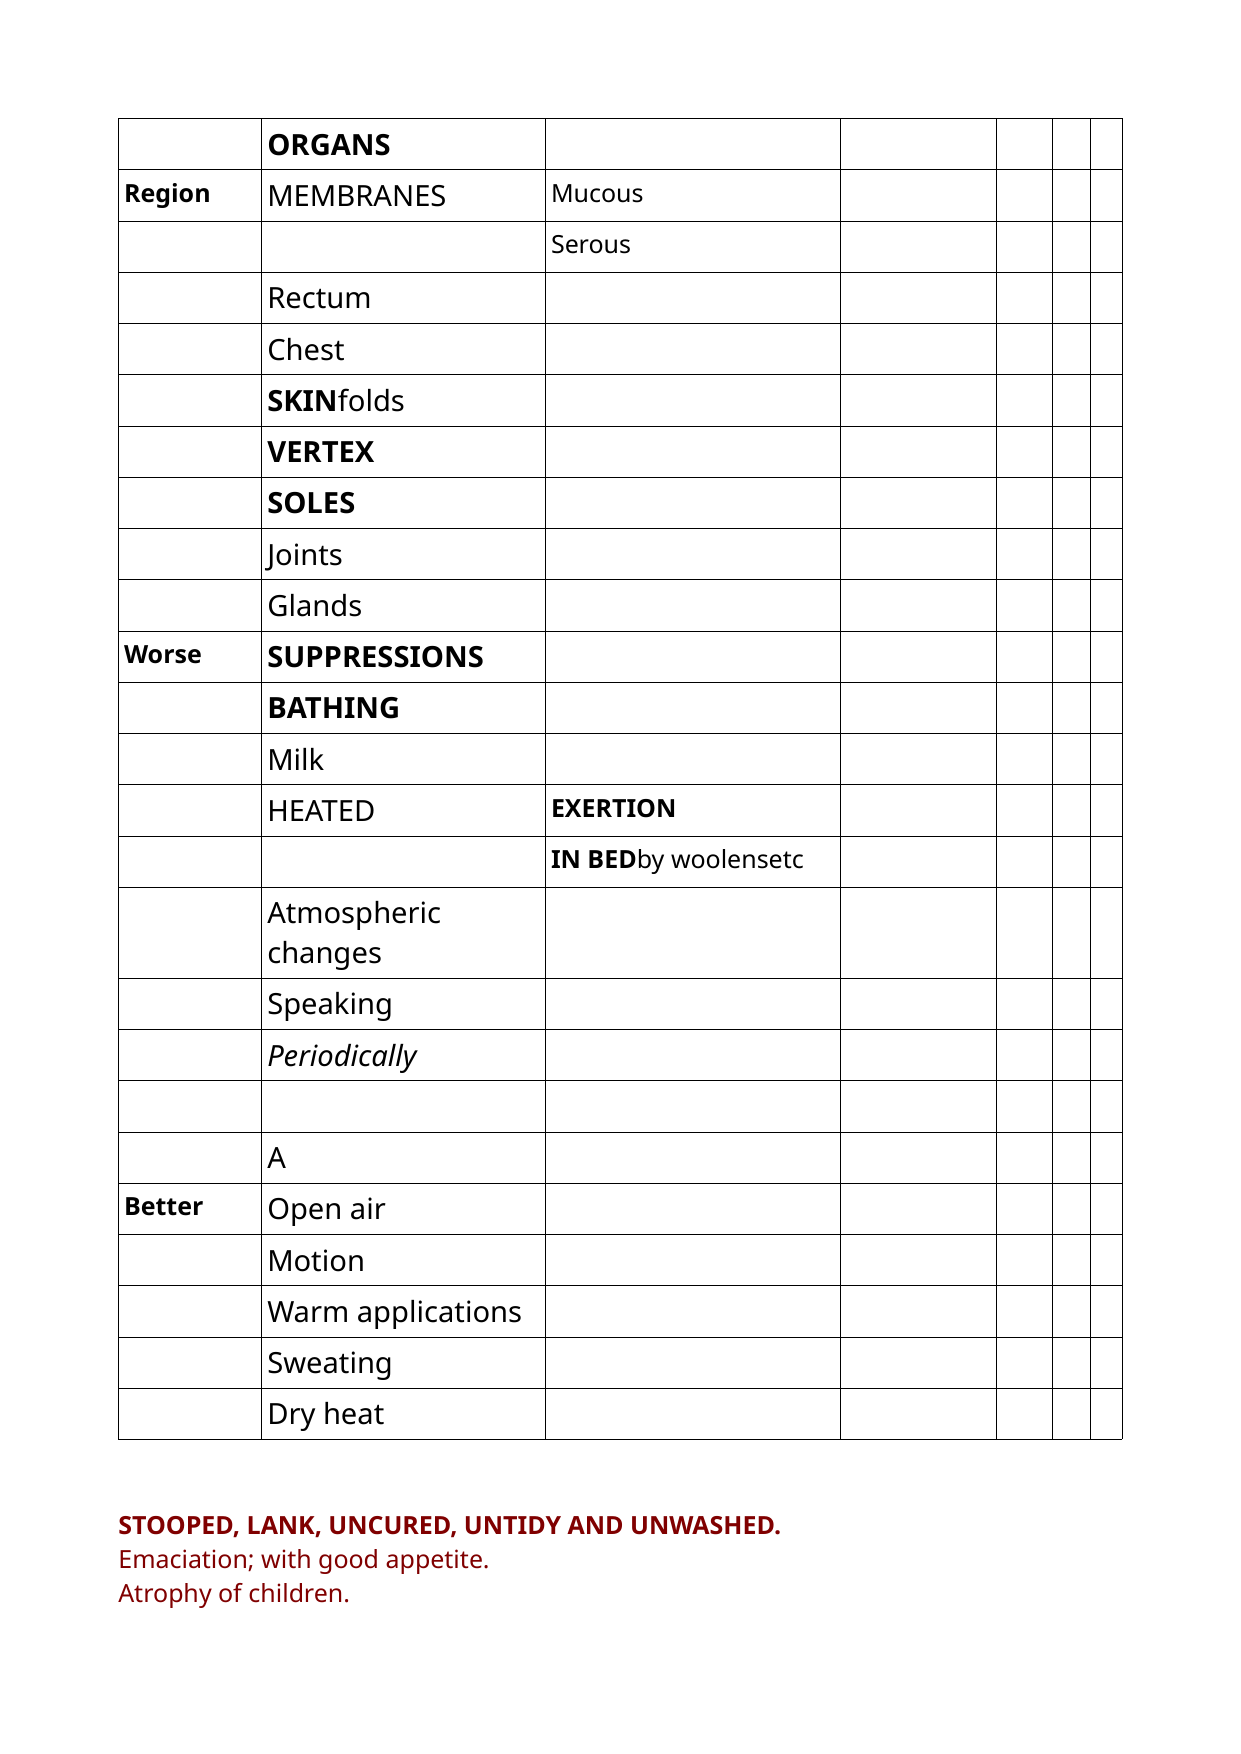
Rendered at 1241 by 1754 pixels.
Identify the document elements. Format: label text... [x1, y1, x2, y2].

table_cell [841, 785, 996, 836]
table_cell [546, 888, 840, 978]
table_cell [841, 1235, 996, 1285]
table_cell [841, 734, 996, 784]
table_cell [1091, 273, 1122, 323]
table_cell [1053, 324, 1090, 374]
table_cell [262, 837, 545, 887]
table_cell [119, 273, 261, 323]
table_cell [1053, 632, 1090, 682]
table_cell [841, 170, 996, 221]
table_cell [546, 1030, 840, 1080]
table_cell [1091, 1338, 1122, 1388]
table_cell Serous [546, 222, 840, 272]
table_cell Milk [262, 734, 545, 784]
table_cell [1091, 119, 1122, 169]
table_cell BATHING [262, 683, 545, 733]
table_cell [841, 888, 996, 978]
table_cell VERTEX [262, 427, 545, 477]
table_cell Motion [262, 1235, 545, 1285]
table_cell [1053, 785, 1090, 836]
table_cell [1091, 888, 1122, 978]
table_cell Dry heat [262, 1389, 545, 1439]
table_cell [841, 632, 996, 682]
table_cell [1053, 580, 1090, 631]
table_cell [1091, 1081, 1122, 1132]
table_cell [119, 324, 261, 374]
table_cell [546, 1389, 840, 1439]
table_cell [841, 580, 996, 631]
table_cell [119, 979, 261, 1029]
table_cell [841, 683, 996, 733]
table_cell [546, 1338, 840, 1388]
table_cell [119, 1030, 261, 1080]
table_cell [546, 632, 840, 682]
table_cell [997, 375, 1052, 426]
table_cell [1091, 580, 1122, 631]
table_cell [119, 785, 261, 836]
table_cell [841, 222, 996, 272]
table_cell [546, 273, 840, 323]
table_cell [119, 119, 261, 169]
table_cell [841, 1133, 996, 1183]
table_cell [119, 478, 261, 528]
table_cell [1053, 734, 1090, 784]
table_cell [119, 1286, 261, 1337]
table_cell [997, 888, 1052, 978]
table_cell [119, 1389, 261, 1439]
table_cell [546, 375, 840, 426]
table_cell [546, 427, 840, 477]
table_cell [1053, 888, 1090, 978]
table_cell [997, 170, 1052, 221]
table_cell [1053, 1338, 1090, 1388]
table_cell [997, 324, 1052, 374]
table_cell [119, 1235, 261, 1285]
table_cell [841, 324, 996, 374]
table_cell Periodically [262, 1030, 545, 1080]
table_cell [1053, 427, 1090, 477]
table_cell [841, 1081, 996, 1132]
table_cell Mucous [546, 170, 840, 221]
table_cell [997, 529, 1052, 579]
table_cell [546, 1081, 840, 1132]
table_cell [546, 580, 840, 631]
text Atrophy of children. [118, 1575, 1122, 1609]
table_cell [546, 683, 840, 733]
table_cell [1091, 427, 1122, 477]
table_cell [1091, 478, 1122, 528]
table_cell A [262, 1133, 545, 1183]
table_cell [1053, 1286, 1090, 1337]
table_cell [546, 324, 840, 374]
text STOOPED, LANK, UNCURED, UNTIDY AND UNWASHED. [118, 1507, 1122, 1541]
table_cell [1091, 1286, 1122, 1337]
table_cell Sweating [262, 1338, 545, 1388]
table_cell [1053, 1184, 1090, 1234]
table_cell [1053, 979, 1090, 1029]
table_cell Open air [262, 1184, 545, 1234]
table_cell [1091, 529, 1122, 579]
table_cell [997, 580, 1052, 631]
table_cell [1091, 1030, 1122, 1080]
table_cell [997, 979, 1052, 1029]
table_cell Rectum [262, 273, 545, 323]
table_cell Glands [262, 580, 545, 631]
table_cell Chest [262, 324, 545, 374]
table_cell [1053, 529, 1090, 579]
table_cell Atmospheric changes [262, 888, 545, 978]
table_cell [546, 119, 840, 169]
table_cell [1091, 683, 1122, 733]
table_cell [841, 529, 996, 579]
table_cell [119, 427, 261, 477]
table_cell Worse [119, 632, 261, 682]
table_cell [997, 632, 1052, 682]
table_cell [119, 683, 261, 733]
table_cell [1091, 170, 1122, 221]
table_cell [997, 785, 1052, 836]
table_cell [546, 1286, 840, 1337]
table_cell [1053, 478, 1090, 528]
table_cell [841, 1030, 996, 1080]
table_cell [997, 1338, 1052, 1388]
table_cell [1091, 375, 1122, 426]
table_cell [119, 734, 261, 784]
table_cell [841, 837, 996, 887]
table_cell [1091, 1184, 1122, 1234]
table_cell [546, 1133, 840, 1183]
table_cell [119, 375, 261, 426]
table_cell [1091, 632, 1122, 682]
table_cell [997, 1235, 1052, 1285]
table_cell [997, 222, 1052, 272]
table_cell [119, 580, 261, 631]
table_cell [1053, 273, 1090, 323]
table_cell [119, 529, 261, 579]
table_cell [119, 837, 261, 887]
table_cell [1091, 1235, 1122, 1285]
table_cell [546, 1184, 840, 1234]
table_cell [262, 222, 545, 272]
table_cell EXERTION [546, 785, 840, 836]
table_cell [546, 1235, 840, 1285]
table_cell [546, 529, 840, 579]
table_cell [997, 683, 1052, 733]
table_cell [1091, 979, 1122, 1029]
table_cell [119, 1081, 261, 1132]
table_cell IN BEDby woolensetc [546, 837, 840, 887]
table_cell [841, 1184, 996, 1234]
table_cell [262, 1081, 545, 1132]
table_cell [997, 1081, 1052, 1132]
table_cell [997, 1133, 1052, 1183]
table_cell [841, 979, 996, 1029]
table_cell [997, 1030, 1052, 1080]
table_cell [841, 1286, 996, 1337]
table_cell [997, 119, 1052, 169]
table_cell [1091, 1133, 1122, 1183]
table_cell [546, 734, 840, 784]
table_cell Joints [262, 529, 545, 579]
table_cell [1053, 119, 1090, 169]
table_cell HEATED [262, 785, 545, 836]
table_cell [1053, 837, 1090, 887]
table_cell [841, 1338, 996, 1388]
table_cell [997, 427, 1052, 477]
table_cell [841, 427, 996, 477]
table_cell Better [119, 1184, 261, 1234]
table_cell [997, 273, 1052, 323]
table_cell [841, 478, 996, 528]
table_cell [1053, 683, 1090, 733]
table_cell [1091, 324, 1122, 374]
table_cell [1053, 1133, 1090, 1183]
table_cell [1053, 1389, 1090, 1439]
table_cell [841, 375, 996, 426]
table_cell [119, 222, 261, 272]
table_cell [119, 1133, 261, 1183]
table_cell [997, 1286, 1052, 1337]
table_cell [1091, 734, 1122, 784]
table_cell ORGANS [262, 119, 545, 169]
table_cell [841, 273, 996, 323]
table_cell [1091, 837, 1122, 887]
table_cell [546, 979, 840, 1029]
table_cell [1053, 1235, 1090, 1285]
table_cell MEMBRANES [262, 170, 545, 221]
table_cell [1053, 1030, 1090, 1080]
table_cell [1053, 222, 1090, 272]
text Emaciation; with good appetite. [118, 1541, 1122, 1575]
table_cell [1091, 1389, 1122, 1439]
table_cell [841, 1389, 996, 1439]
table_cell [1091, 222, 1122, 272]
table_cell [841, 119, 996, 169]
table_cell SOLES [262, 478, 545, 528]
table_cell [997, 1184, 1052, 1234]
table_cell [1091, 785, 1122, 836]
table_cell [997, 734, 1052, 784]
table_cell [997, 478, 1052, 528]
table_cell [119, 888, 261, 978]
table_cell [997, 1389, 1052, 1439]
table_cell [119, 1338, 261, 1388]
table_cell SKINfolds [262, 375, 545, 426]
table_cell [546, 478, 840, 528]
table_cell [1053, 1081, 1090, 1132]
table_cell [1053, 375, 1090, 426]
table_cell Region [119, 170, 261, 221]
table_cell Speaking [262, 979, 545, 1029]
table_cell Warm applications [262, 1286, 545, 1337]
table_cell [1053, 170, 1090, 221]
table_cell [997, 837, 1052, 887]
table_cell SUPPRESSIONS [262, 632, 545, 682]
